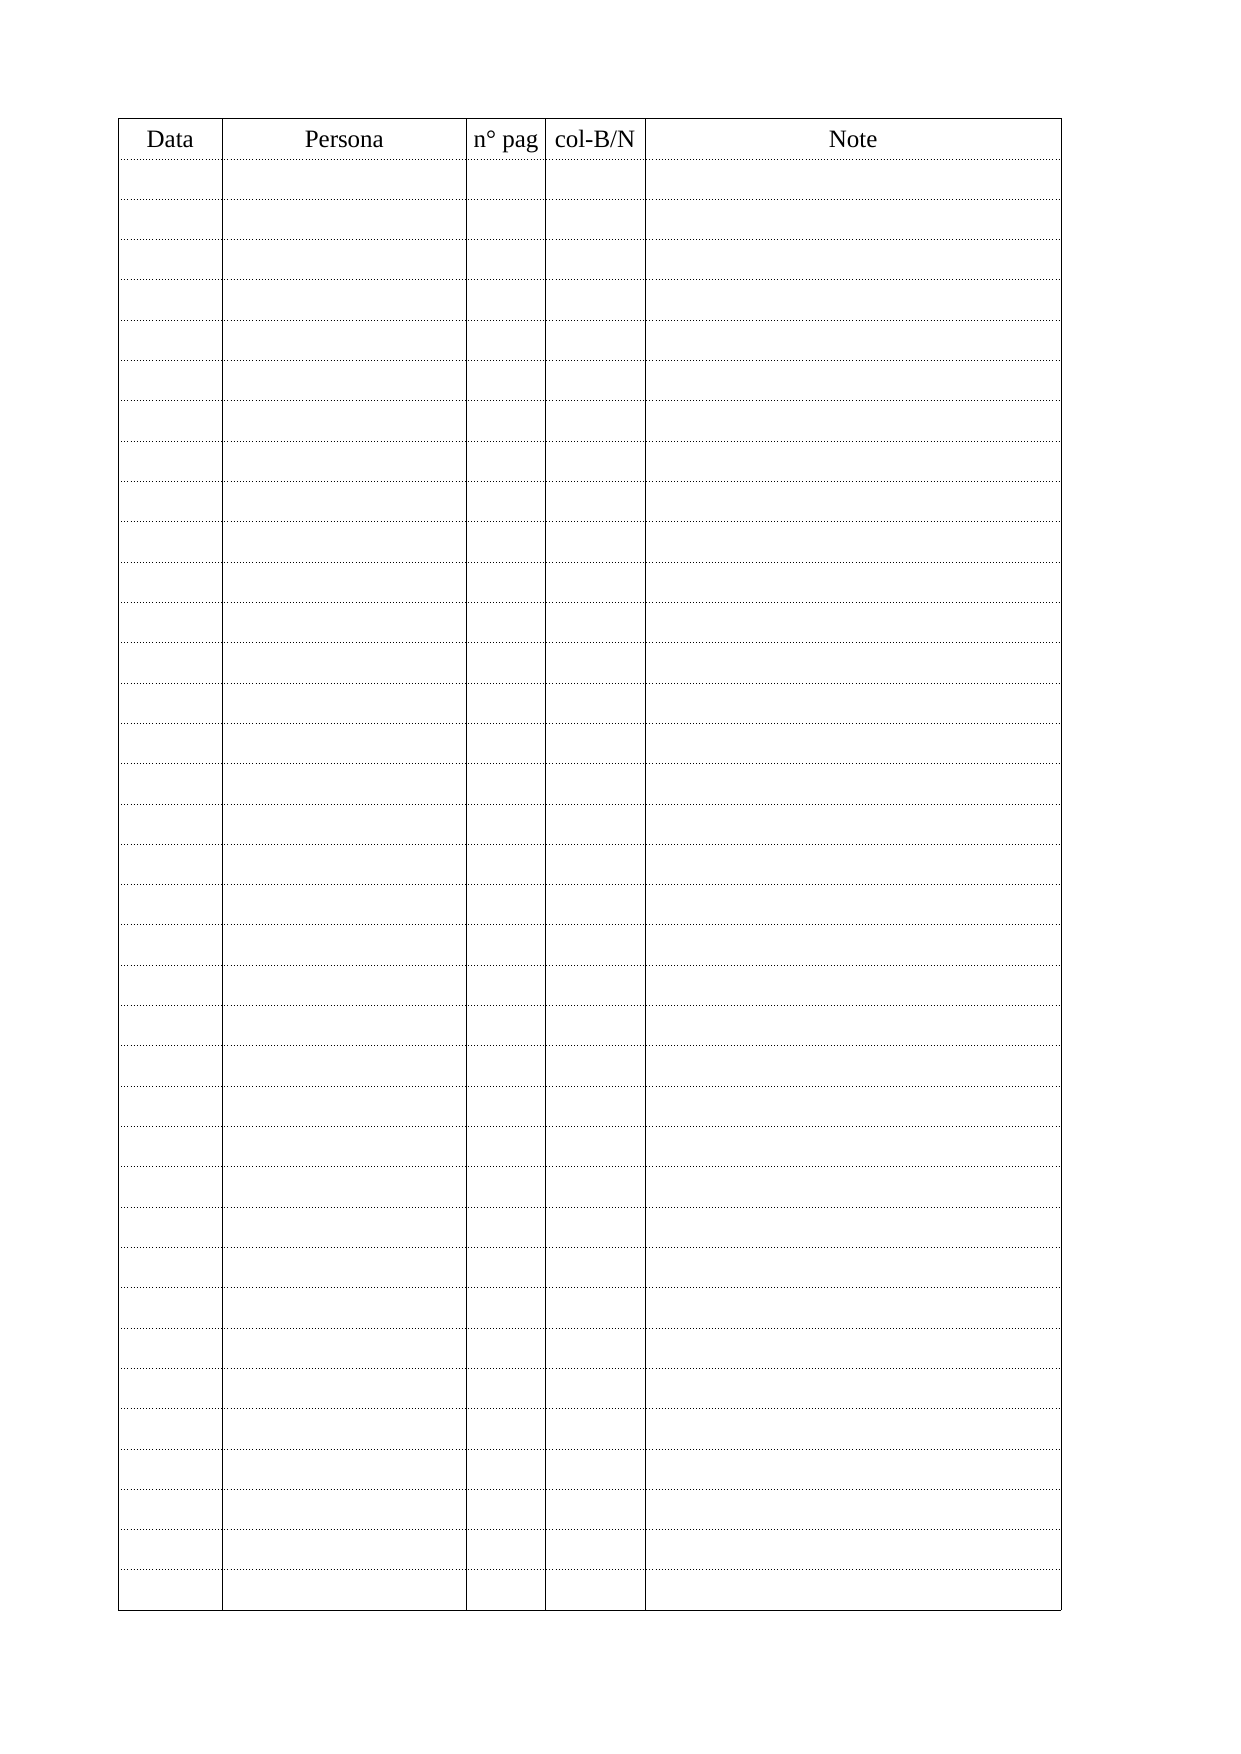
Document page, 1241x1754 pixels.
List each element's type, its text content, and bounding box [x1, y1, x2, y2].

table_cell [646, 400, 1061, 441]
table_cell [646, 481, 1061, 521]
table_cell [119, 763, 222, 803]
table_cell [546, 239, 645, 279]
table_cell [646, 1126, 1061, 1166]
table_cell [223, 320, 466, 360]
table_cell [546, 159, 645, 199]
table_cell [119, 1328, 222, 1368]
table_cell [223, 562, 466, 602]
table_cell [467, 441, 545, 481]
table_cell [546, 562, 645, 602]
table_cell [223, 1368, 466, 1408]
table_cell [467, 1529, 545, 1569]
table_cell [119, 844, 222, 884]
table_cell [119, 1126, 222, 1166]
table_cell [467, 1126, 545, 1166]
table_cell [646, 279, 1061, 320]
table_cell [119, 723, 222, 763]
table_cell [646, 1489, 1061, 1529]
table_cell [119, 320, 222, 360]
table_cell [546, 1529, 645, 1569]
table_cell [467, 602, 545, 642]
table_cell [646, 1529, 1061, 1569]
table_cell [467, 1287, 545, 1327]
table_cell [467, 521, 545, 562]
table_cell [546, 642, 645, 682]
table_cell [223, 884, 466, 924]
table_cell [646, 1368, 1061, 1408]
table_cell [546, 1287, 645, 1327]
table_cell [119, 239, 222, 279]
table_cell [467, 400, 545, 441]
table_cell [467, 1368, 545, 1408]
table_cell [223, 1086, 466, 1126]
table_cell [646, 1005, 1061, 1045]
table_cell [223, 1207, 466, 1247]
table_cell [467, 1005, 545, 1045]
table_cell [223, 1449, 466, 1489]
table_cell [546, 723, 645, 763]
table_cell [467, 844, 545, 884]
table_cell [223, 844, 466, 884]
table_cell [546, 441, 645, 481]
table_cell [546, 400, 645, 441]
table_cell [546, 1368, 645, 1408]
table_cell [467, 1045, 545, 1086]
table_cell [119, 1207, 222, 1247]
table_cell [546, 481, 645, 521]
table_cell [467, 1207, 545, 1247]
table_cell [467, 1166, 545, 1207]
table_cell [223, 159, 466, 199]
table_cell [119, 481, 222, 521]
table_cell [646, 804, 1061, 844]
table_cell [223, 279, 466, 320]
table_cell [546, 884, 645, 924]
table_cell [467, 1449, 545, 1489]
table_cell [646, 239, 1061, 279]
table_cell [119, 924, 222, 965]
table_cell [646, 1247, 1061, 1287]
table_cell [546, 1207, 645, 1247]
table_cell [467, 562, 545, 602]
table_cell [119, 965, 222, 1005]
table_cell [119, 441, 222, 481]
table_cell [467, 279, 545, 320]
table_cell [223, 965, 466, 1005]
table_cell [223, 1005, 466, 1045]
table_cell [223, 521, 466, 562]
table_cell [119, 1045, 222, 1086]
table_cell [467, 1489, 545, 1529]
table_cell [119, 1005, 222, 1045]
table_cell [646, 1569, 1061, 1610]
table_cell [223, 683, 466, 723]
table_cell [467, 1247, 545, 1287]
table_header Data [119, 119, 222, 158]
table_cell [223, 1529, 466, 1569]
table_cell [467, 884, 545, 924]
table_cell [119, 1529, 222, 1569]
table_cell [646, 763, 1061, 803]
table_cell [223, 924, 466, 965]
table_header Persona [223, 119, 466, 158]
table_cell [119, 1247, 222, 1287]
table_cell [467, 199, 545, 239]
table_cell [119, 521, 222, 562]
table_cell [546, 844, 645, 884]
table_cell [467, 683, 545, 723]
table_cell [467, 1086, 545, 1126]
table_cell [223, 360, 466, 400]
table_cell [646, 924, 1061, 965]
table_cell [646, 1328, 1061, 1368]
table_cell [646, 521, 1061, 562]
table_cell [646, 159, 1061, 199]
table_cell [467, 965, 545, 1005]
table_cell [119, 279, 222, 320]
table_cell [223, 239, 466, 279]
table_cell [223, 763, 466, 803]
table_cell [467, 320, 545, 360]
table_cell [646, 1207, 1061, 1247]
table_cell [546, 1005, 645, 1045]
table_cell [223, 441, 466, 481]
table_cell [646, 683, 1061, 723]
table_cell [223, 1328, 466, 1368]
table_cell [223, 400, 466, 441]
table_cell [467, 642, 545, 682]
table_cell [646, 199, 1061, 239]
table_cell [646, 1408, 1061, 1448]
table_cell [467, 239, 545, 279]
table_cell [546, 279, 645, 320]
table_cell [119, 360, 222, 400]
table_cell [546, 1126, 645, 1166]
table_cell [119, 1086, 222, 1126]
table_cell [546, 1569, 645, 1610]
table_cell [546, 1045, 645, 1086]
table_header col-B/N [546, 119, 645, 158]
table_cell [467, 763, 545, 803]
table_cell [119, 159, 222, 199]
table_cell [546, 763, 645, 803]
table_cell [119, 1287, 222, 1327]
table_cell [223, 602, 466, 642]
table_cell [119, 1569, 222, 1610]
table_cell [119, 1449, 222, 1489]
table_cell [223, 481, 466, 521]
table_cell [467, 723, 545, 763]
table_header n° pag [467, 119, 545, 158]
table_cell [119, 1489, 222, 1529]
table_cell [223, 1126, 466, 1166]
table_cell [223, 1166, 466, 1207]
table_cell [223, 804, 466, 844]
table_cell [646, 1287, 1061, 1327]
table_cell [467, 804, 545, 844]
table_cell [546, 1408, 645, 1448]
table_cell [223, 723, 466, 763]
table_cell [646, 602, 1061, 642]
table_cell [223, 1045, 466, 1086]
table_cell [646, 884, 1061, 924]
table_cell [546, 1449, 645, 1489]
table_cell [223, 1408, 466, 1448]
table_cell [646, 562, 1061, 602]
table_cell [223, 642, 466, 682]
table_cell [646, 1086, 1061, 1126]
table_cell [119, 400, 222, 441]
table_cell [467, 1408, 545, 1448]
table_cell [546, 320, 645, 360]
table_cell [546, 1247, 645, 1287]
table_cell [546, 804, 645, 844]
table_cell [467, 1569, 545, 1610]
table_cell [646, 965, 1061, 1005]
table_cell [546, 1328, 645, 1368]
table_cell [223, 1287, 466, 1327]
table_cell [546, 965, 645, 1005]
table_cell [646, 844, 1061, 884]
table_cell [546, 1086, 645, 1126]
table_cell [467, 360, 545, 400]
table_cell [646, 1166, 1061, 1207]
table_cell [546, 924, 645, 965]
table_cell [119, 804, 222, 844]
table_cell [646, 1449, 1061, 1489]
table_cell [646, 320, 1061, 360]
table_cell [646, 441, 1061, 481]
table_cell [546, 199, 645, 239]
table_cell [467, 924, 545, 965]
table_cell [546, 602, 645, 642]
table_cell [223, 1489, 466, 1529]
table_cell [119, 1166, 222, 1207]
table_cell [119, 199, 222, 239]
table_cell [546, 1166, 645, 1207]
table_cell [546, 521, 645, 562]
table_cell [119, 884, 222, 924]
table_cell [119, 562, 222, 602]
table_cell [646, 642, 1061, 682]
table_cell [223, 199, 466, 239]
table_cell [546, 1489, 645, 1529]
table_cell [119, 602, 222, 642]
table_cell [119, 1408, 222, 1448]
table_header Note [646, 119, 1061, 158]
table_cell [467, 159, 545, 199]
table_cell [119, 683, 222, 723]
table_cell [646, 1045, 1061, 1086]
table_cell [467, 1328, 545, 1368]
table_cell [223, 1569, 466, 1610]
table_cell [119, 642, 222, 682]
table_cell [467, 481, 545, 521]
table_cell [119, 1368, 222, 1408]
table_cell [223, 1247, 466, 1287]
table_cell [646, 360, 1061, 400]
table_cell [646, 723, 1061, 763]
table_cell [546, 683, 645, 723]
table_cell [546, 360, 645, 400]
